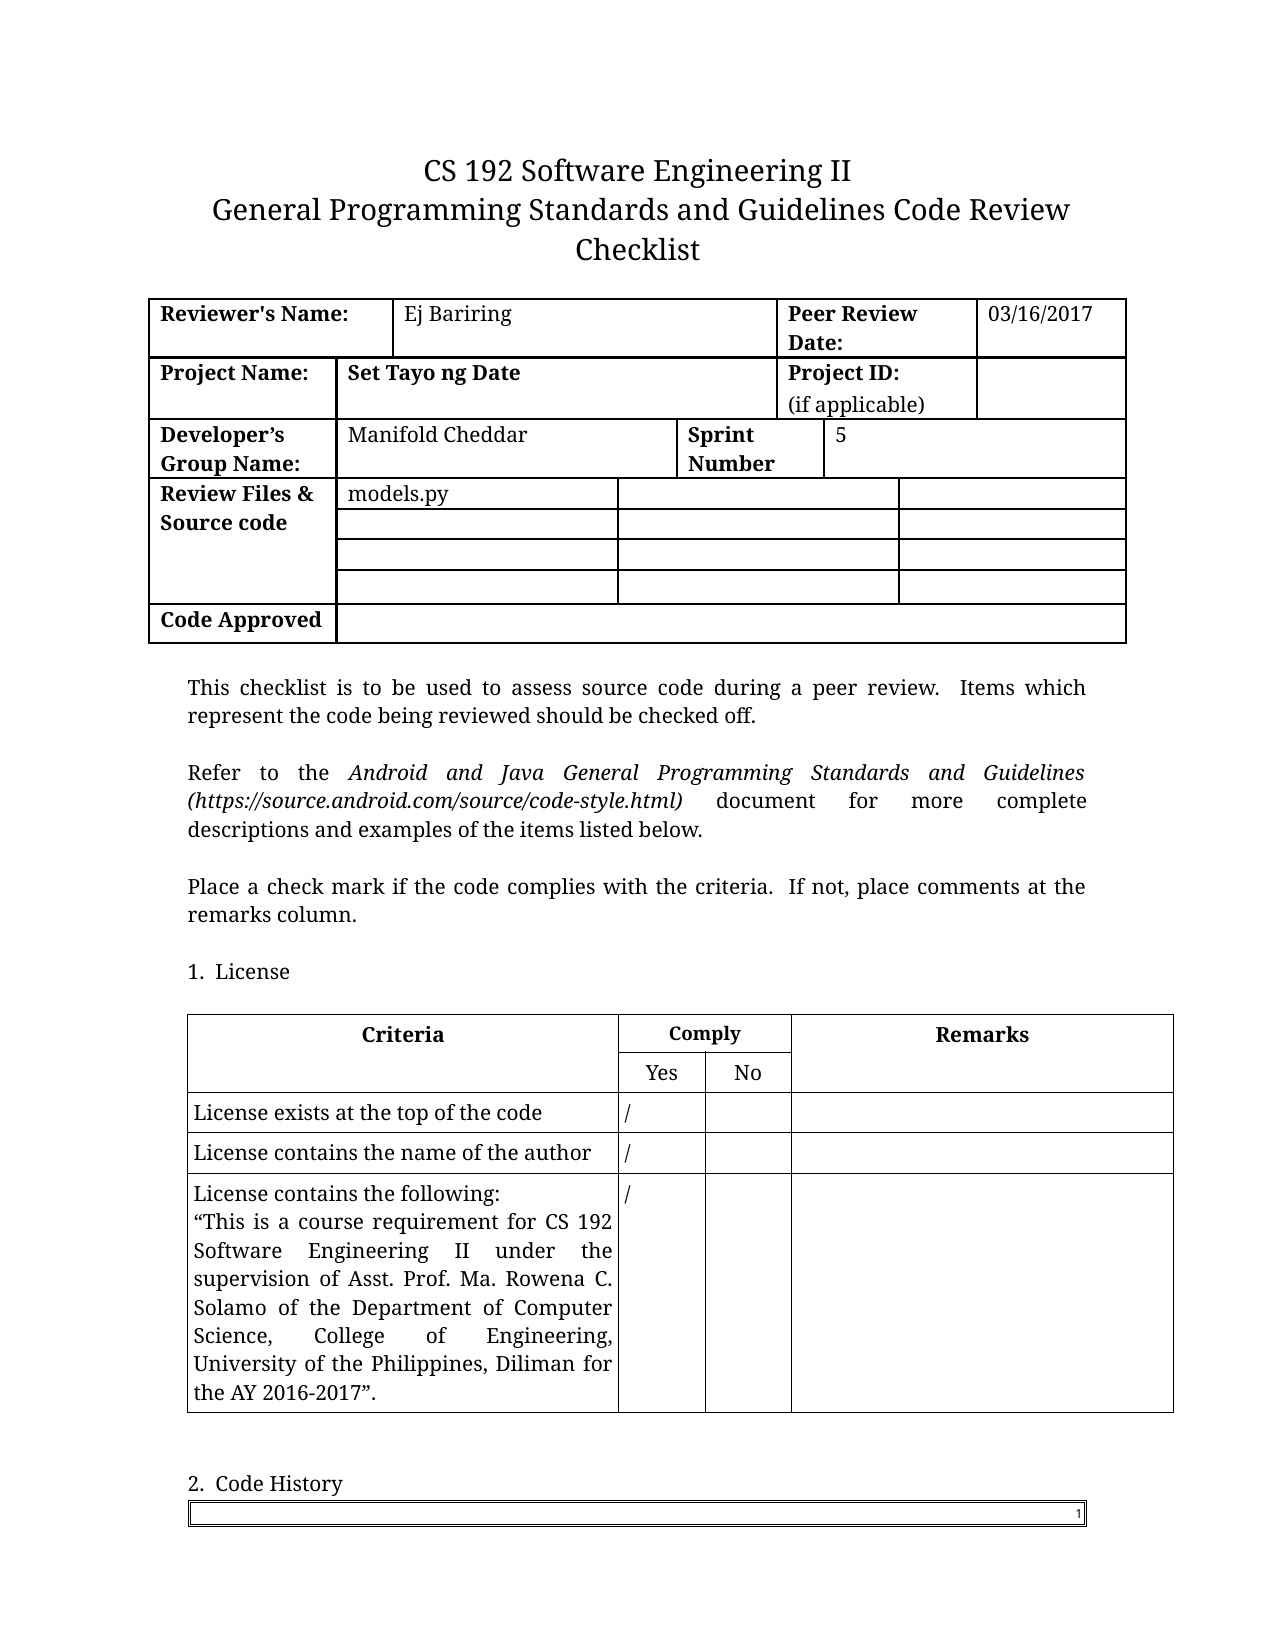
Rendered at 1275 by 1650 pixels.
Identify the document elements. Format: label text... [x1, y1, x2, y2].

table_cell Project Name: [150, 359, 335, 418]
table_cell License contains the name of the author [188, 1133, 618, 1173]
table_cell Code Approved [150, 605, 335, 642]
table_cell [706, 1093, 791, 1132]
text Refer to the Android and Java General Programming Standards and Guidelines (https://source.android.com/source/code-style.html) document for more complete descriptions and examples of the items listed below. [187, 758, 1087, 843]
text This checklist is to be used to assess source code during a peer review. Items which represent the code being reviewed should be checked off. [187, 673, 1087, 729]
table_cell [900, 571, 1125, 603]
text 1. License [187, 957, 1087, 986]
table_cell [619, 540, 898, 569]
table_cell [338, 540, 617, 569]
table_cell 5 [825, 420, 1125, 477]
table_cell Developer’s Group Name: [150, 420, 335, 477]
table_cell [706, 1174, 791, 1412]
table_header Criteria [188, 1015, 618, 1092]
table_cell Manifold Cheddar [338, 420, 676, 477]
table_cell / [619, 1174, 705, 1412]
table_cell Sprint Number [678, 420, 823, 477]
table_cell [900, 479, 1125, 508]
table_header Reviewer's Name: [150, 300, 392, 356]
table_cell [619, 510, 898, 538]
table_cell Set Tayo ng Date [338, 359, 776, 418]
table_header Ej Bariring [394, 300, 776, 356]
table_cell [619, 479, 898, 508]
table_header Remarks [792, 1015, 1173, 1092]
table_header Peer Review Date: [778, 300, 976, 356]
table_cell / [619, 1093, 705, 1132]
table_cell [978, 359, 1125, 418]
table_cell Project ID: [778, 359, 976, 388]
text Place a check mark if the code complies with the criteria. If not, place comments at the remarks column. [187, 872, 1087, 929]
table_cell [792, 1093, 1173, 1132]
table_cell [619, 571, 898, 603]
table_cell models.py [338, 479, 617, 508]
table_cell No [706, 1053, 791, 1092]
table_cell [338, 510, 617, 538]
text CS 192 Software Engineering II [187, 150, 1087, 190]
table_header 03/16/2017 [978, 300, 1125, 356]
table_cell (if applicable) [778, 388, 976, 418]
table_header Comply [619, 1015, 791, 1051]
text 2. Code History [187, 1469, 1087, 1498]
table_cell [338, 571, 617, 603]
table_cell [792, 1133, 1173, 1173]
table_cell Review Files & Source code [150, 479, 335, 603]
table_cell License exists at the top of the code [188, 1093, 618, 1132]
text General Programming Standards and Guidelines Code Review Checklist [187, 190, 1087, 269]
table_cell License contains the following: “This is a course requirement for CS 192 Software Engineering II under the supervision of Asst. Prof. Ma. Rowena C. Solamo of the Department of Computer Science, College of Engineering, University of the Philippines, Diliman for the AY 2016-2017”. [188, 1174, 618, 1412]
table_cell / [619, 1133, 705, 1173]
table_cell Yes [619, 1053, 705, 1092]
table_cell [900, 510, 1125, 538]
table_cell [706, 1133, 791, 1173]
table_cell [338, 605, 1125, 642]
table_cell [900, 540, 1125, 569]
table_cell [792, 1174, 1173, 1412]
